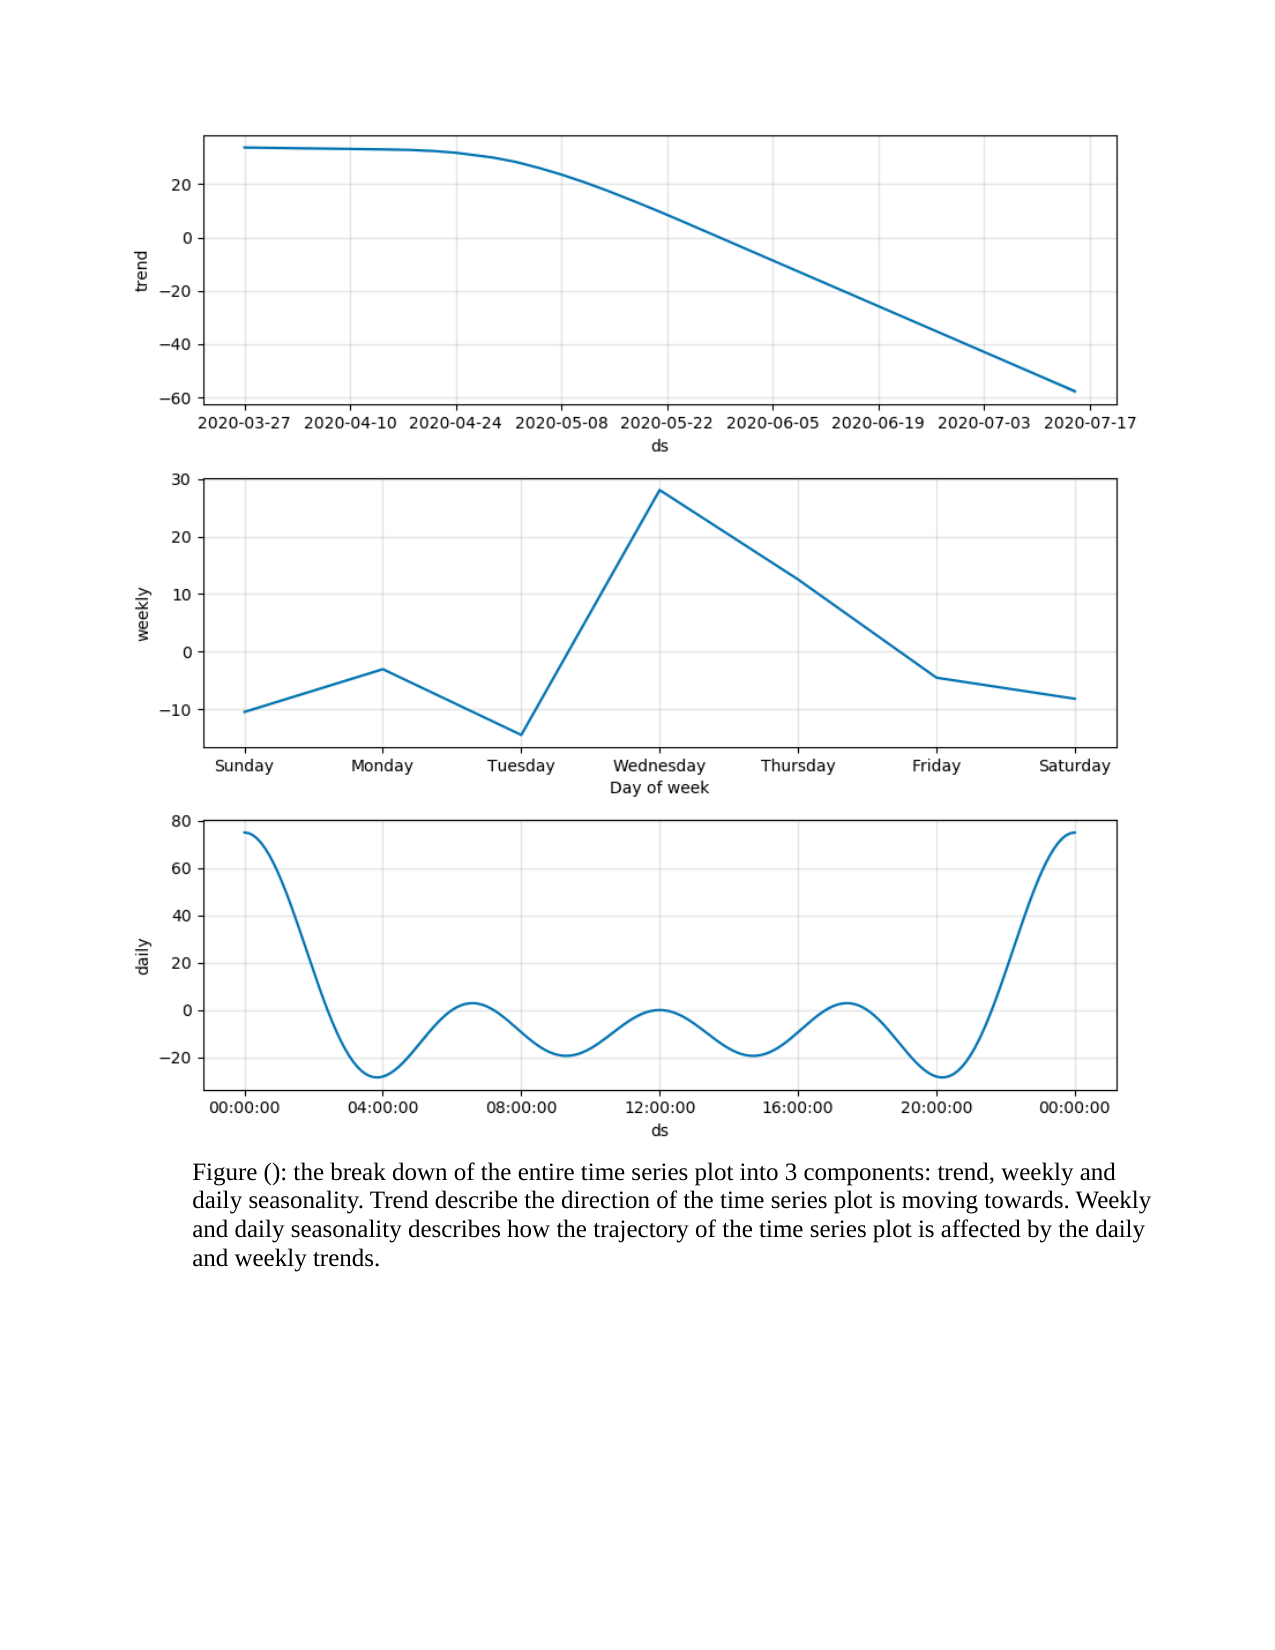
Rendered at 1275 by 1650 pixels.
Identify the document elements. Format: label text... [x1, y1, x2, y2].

picture [118, 118, 1157, 1157]
text Figure (): the break down of the entire time series plot into 3 components: trend, weekly and daily seasonality. Trend describe the direction of the time series plot is moving towards. Weekly and daily seasonality describes how the trajectory of the time series plot is affected by the daily and weekly trends. [118, 1157, 1157, 1272]
